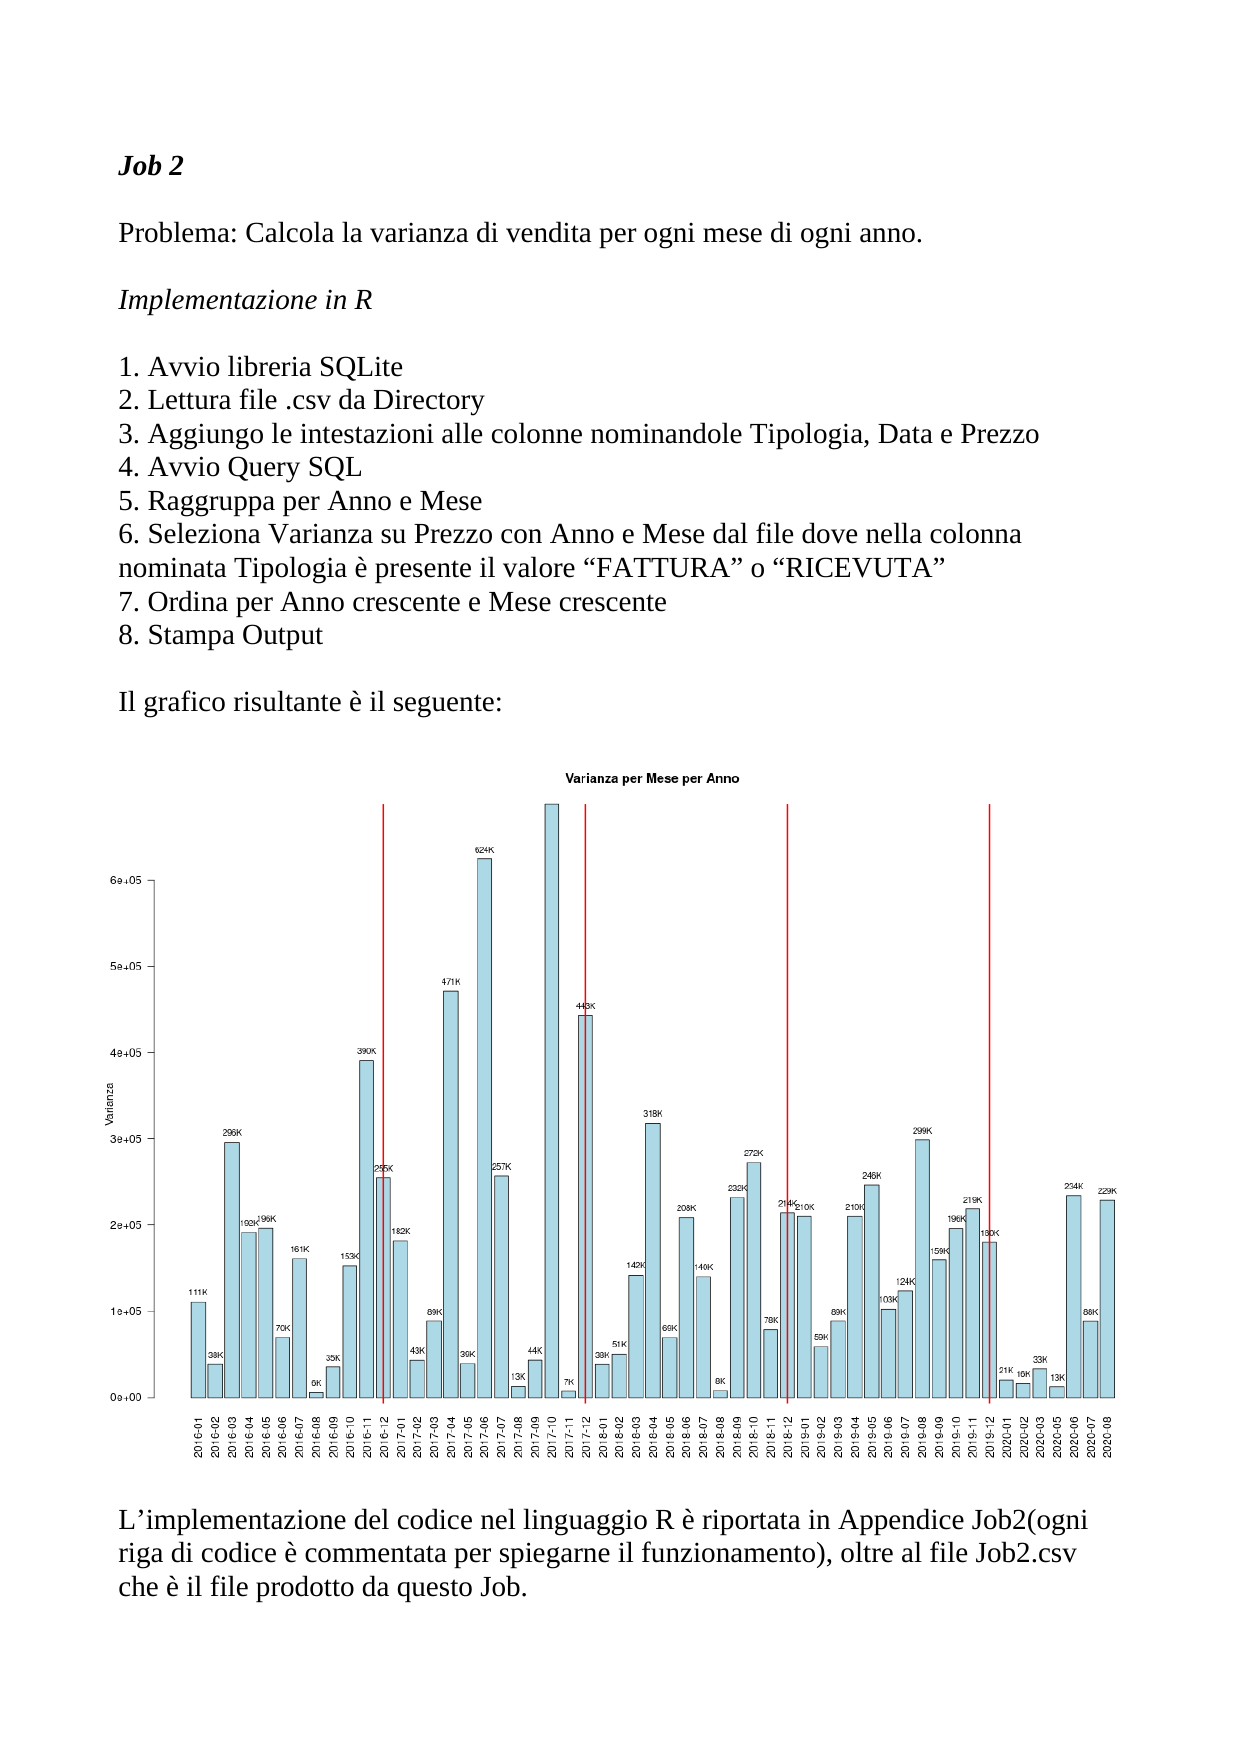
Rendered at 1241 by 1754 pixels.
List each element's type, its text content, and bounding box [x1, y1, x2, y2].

text 8. Stampa Output [118, 617, 1122, 651]
text Il grafico risultante è il seguente: [118, 684, 1122, 718]
text 4. Avvio Query SQL [118, 449, 1122, 483]
text 7. Ordina per Anno crescente e Mese crescente [118, 584, 1122, 617]
text Implementazione in R [118, 282, 1122, 315]
text riga di codice è commentata per spiegarne il funzionamento), oltre al file Job2.csv che è il file prodotto da questo Job. [118, 1536, 1122, 1603]
text L’implementazione del codice nel linguaggio R è riportata in Appendice Job2(ogni [118, 1502, 1122, 1536]
text 5. Raggruppa per Anno e Mese [118, 483, 1122, 517]
text 3. Aggiungo le intestazioni alle colonne nominandole Tipologia, Data e Prezzo [118, 416, 1122, 449]
text 2. Lettura file .csv da Directory [118, 382, 1122, 416]
picture [102, 751, 1178, 1469]
text 1. Avvio libreria SQLite [118, 349, 1122, 382]
text Job 2 [118, 148, 1122, 181]
text 6. Seleziona Varianza su Prezzo con Anno e Mese dal file dove nella colonna nominata Tipologia è presente il valore “FATTURA” o “RICEVUTA” [118, 517, 1122, 584]
text Problema: Calcola la varianza di vendita per ogni mese di ogni anno. [118, 215, 1122, 248]
